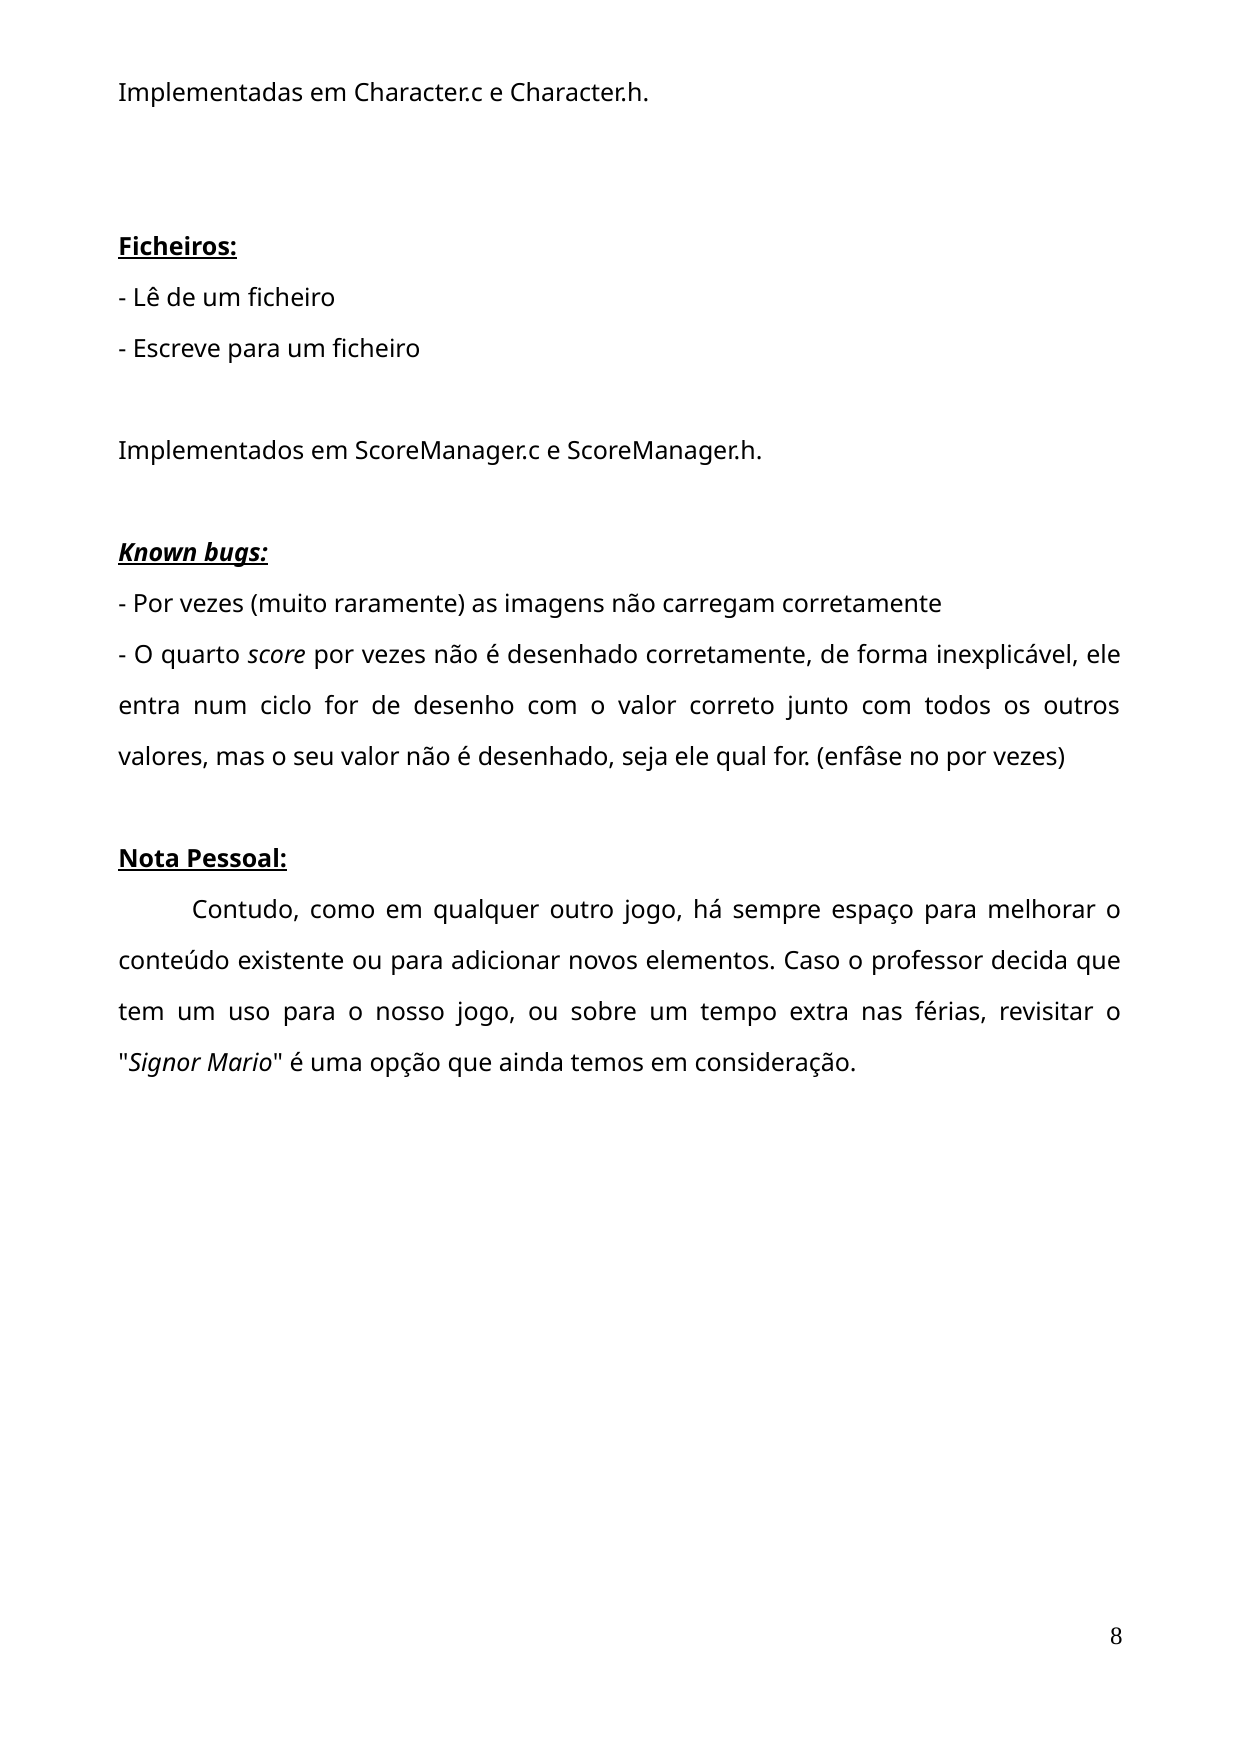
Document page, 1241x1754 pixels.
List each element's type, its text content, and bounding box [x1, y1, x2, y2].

text - Por vezes (muito raramente) as imagens não carregam corretamente [118, 585, 1122, 619]
text - O quarto score por vezes não é desenhado corretamente, de forma inexplicável, ele entra num ciclo for de desenho com o valor correto junto com todos os outros valores, mas o seu valor não é desenhado, seja ele qual for. (enfâse no por vezes) [118, 636, 1122, 773]
text Contudo, como em qualquer outro jogo, há sempre espaço para melhorar o conteúdo existente ou para adicionar novos elementos. Caso o professor decida que tem um uso para o nosso jogo, ou sobre um tempo extra nas férias, revisitar o "Signor Mario" é uma opção que ainda temos em consideração. [118, 892, 1122, 1079]
text Known bugs: [118, 534, 1122, 568]
text Ficheiros: [118, 228, 1122, 262]
text Implementados em ScoreManager.c e ScoreManager.h. [118, 432, 1122, 466]
text Implementadas em Character.c e Character.h. [118, 75, 1122, 109]
text - Escreve para um ficheiro [118, 330, 1122, 364]
text - Lê de um ficheiro [118, 279, 1122, 313]
text Nota Pessoal: [118, 841, 1122, 875]
